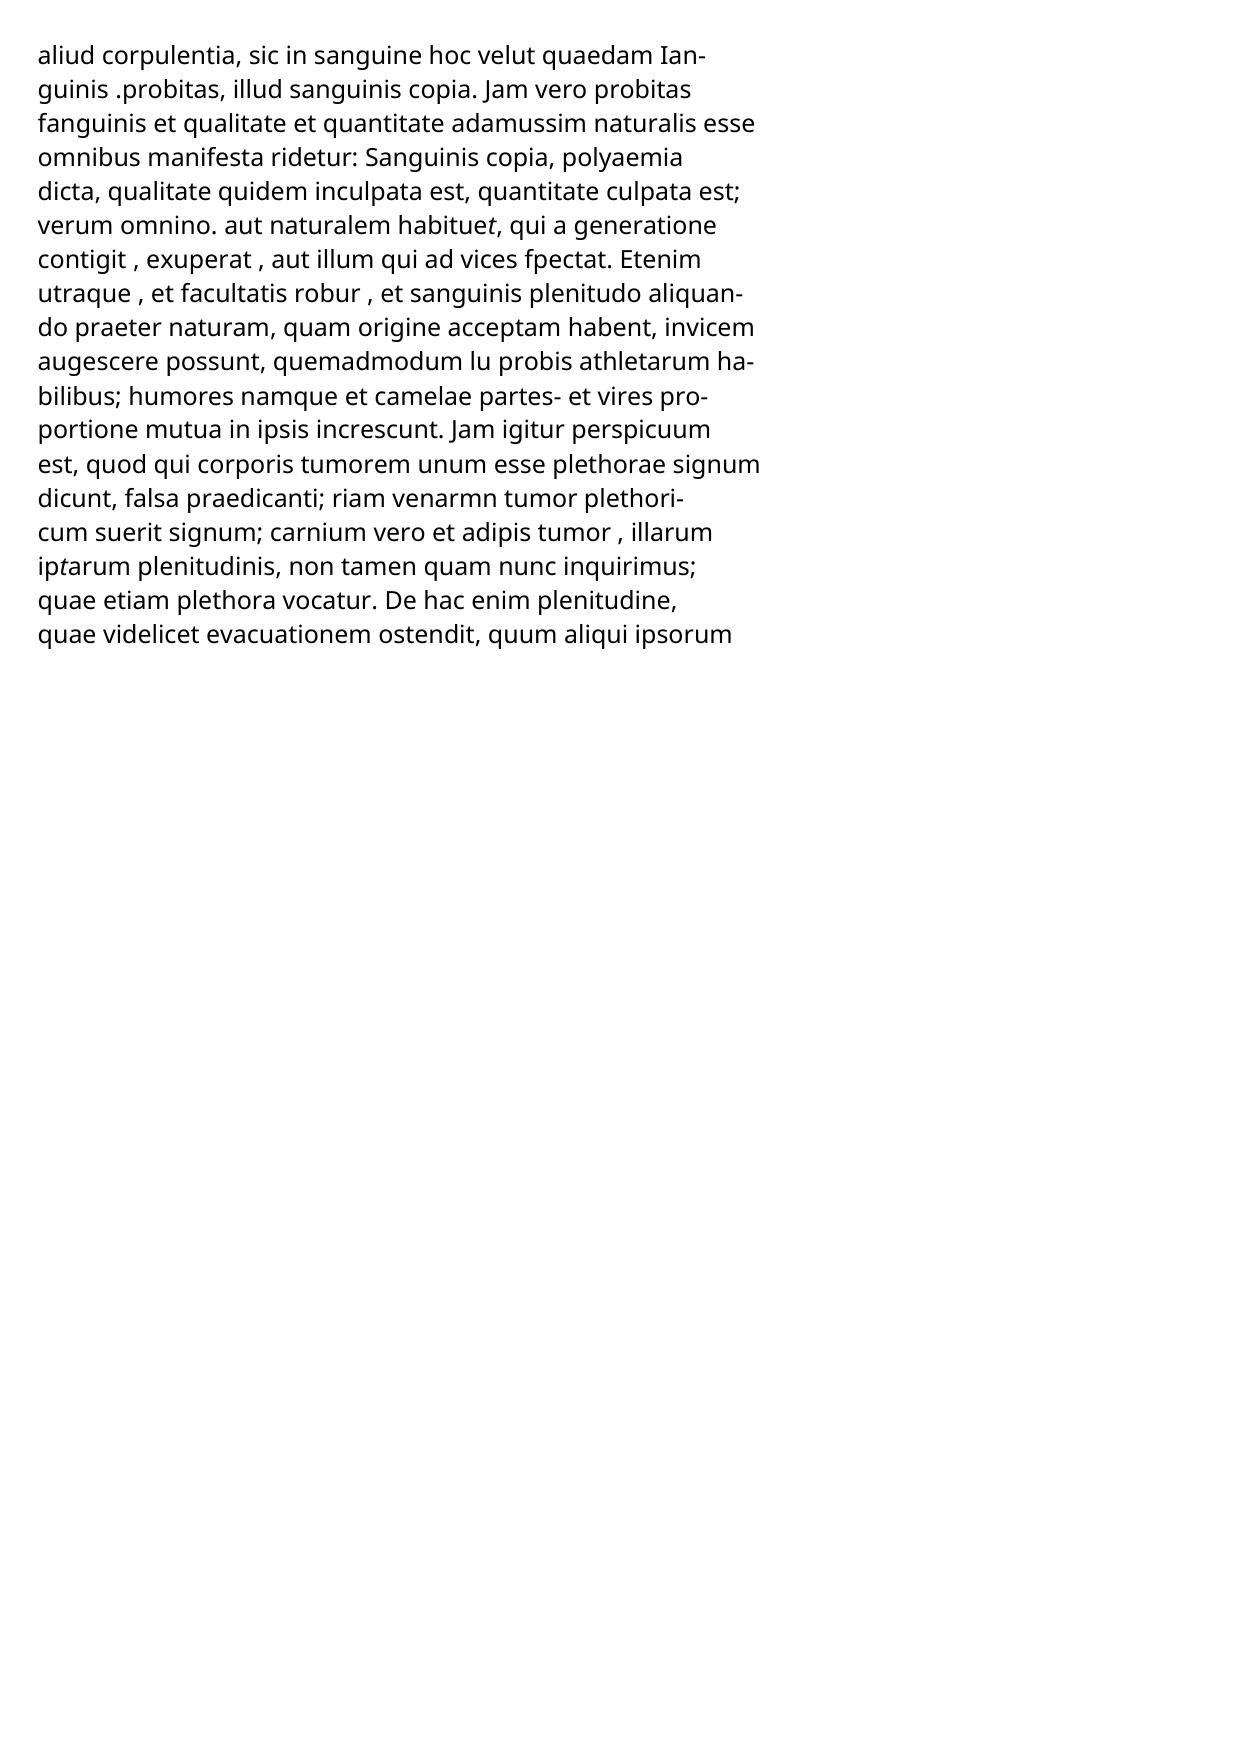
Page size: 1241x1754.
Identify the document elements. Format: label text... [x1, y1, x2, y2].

text aliud corpulentia, sic in sanguine hoc velut quaedam Ian- guinis .probitas, illud sanguinis copia. Jam vero probitas fanguinis et qualitate et quantitate adamussim naturalis esse omnibus manifesta ridetur: Sanguinis copia, polyaemia dicta, qualitate quidem inculpata est, quantitate culpata est; verum omnino. aut naturalem habituet, qui a generatione contigit , exuperat , aut illum qui ad vices fpectat. Etenim utraque , et facultatis robur , et sanguinis plenitudo aliquan- do praeter naturam, quam origine acceptam habent, invicem augescere possunt, quemadmodum lu probis athletarum ha- bilibus; humores namque et camelae partes- et vires pro- portione mutua in ipsis increscunt. Jam igitur perspicuum est, quod qui corporis tumorem unum esse plethorae signum dicunt, falsa praedicanti; riam venarmn tumor plethori- cum suerit signum; carnium vero et adipis tumor , illarum iptarum plenitudinis, non tamen quam nunc inquirimus; quae etiam plethora vocatur. De hac enim plenitudine, quae videlicet evacuationem ostendit, quum aliqui ipsorum [37, 37, 1203, 651]
